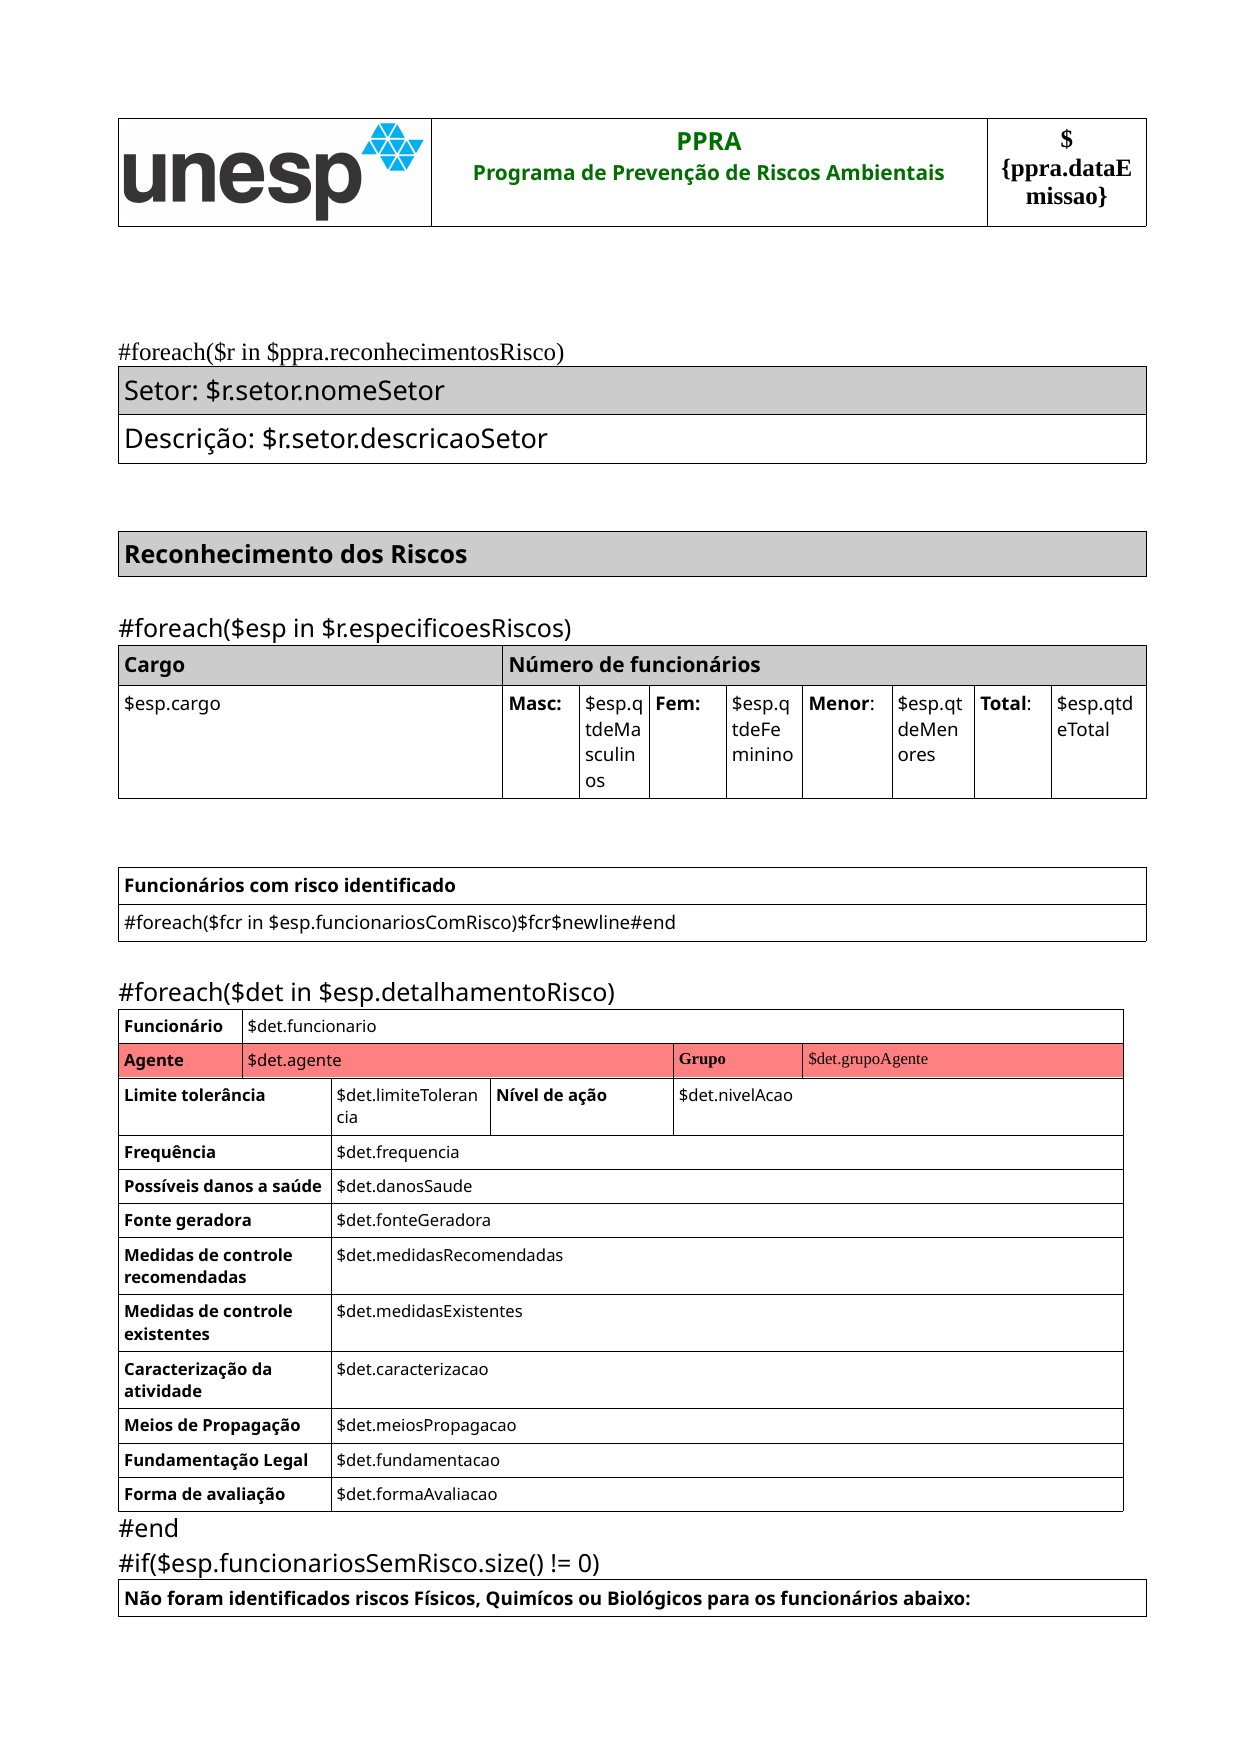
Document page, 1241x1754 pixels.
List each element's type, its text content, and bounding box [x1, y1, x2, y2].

table_cell Possíveis danos a saúde [119, 1170, 331, 1203]
table_cell $det.frequencia [332, 1136, 1123, 1169]
table_cell #foreach($fcr in $esp.funcionariosComRisco)$fcr$newline#end [119, 905, 1146, 941]
table_cell Fem: [650, 686, 726, 798]
table_cell Fonte geradora [119, 1204, 331, 1237]
table_cell $det.danosSaude [332, 1170, 1123, 1203]
table_cell $det.limiteTolerancia [332, 1079, 490, 1134]
table_cell $det.fundamentacao [332, 1444, 1123, 1477]
table_header Funcionário [119, 1010, 242, 1043]
text #end [118, 1512, 1122, 1545]
table_cell $esp.qtdeMasculinos [580, 686, 649, 798]
table_cell $det.fonteGeradora [332, 1204, 1123, 1237]
table_cell $det.medidasExistentes [332, 1295, 1123, 1351]
table_cell Medidas de controle recomendadas [119, 1238, 331, 1294]
table_cell $det.formaAvaliacao [332, 1478, 1123, 1511]
table_header Reconhecimento dos Riscos [119, 532, 1146, 576]
table_cell Limite tolerância [119, 1079, 331, 1134]
table_cell Agente [119, 1044, 242, 1077]
table_cell $det.grupoAgente [803, 1044, 1123, 1077]
table_cell $esp.qtdeTotal [1052, 686, 1146, 798]
table_header $det.funcionario [243, 1010, 1123, 1043]
table_cell $det.caracterizacao [332, 1352, 1123, 1408]
text #foreach($r in $ppra.reconhecimentosRisco) [118, 337, 1122, 366]
table_cell $det.medidasRecomendadas [332, 1238, 1123, 1294]
table_cell Forma de avaliação [119, 1478, 331, 1511]
table_cell Grupo [674, 1044, 802, 1077]
table_header Setor: $r.setor.nomeSetor [119, 367, 1146, 414]
table_header Não foram identificados riscos Físicos, Quimícos ou Biológicos para os funcionários abaixo: [119, 1580, 1146, 1616]
table_cell $esp.cargo [119, 686, 502, 798]
table_header [119, 119, 431, 226]
table_header Funcionários com risco identificado [119, 868, 1146, 904]
table_cell $esp.qtdeFeminino [727, 686, 802, 798]
table_cell $esp.qtdeMenores [893, 686, 974, 798]
table_header Número de funcionários [503, 646, 1146, 685]
table_cell Frequência [119, 1136, 331, 1169]
table_cell $det.meiosPropagacao [332, 1409, 1123, 1442]
table_cell Total: [975, 686, 1051, 798]
table_cell $det.agente [243, 1044, 673, 1077]
picture [123, 123, 424, 221]
text #foreach($det in $esp.detalhamentoRisco) [118, 975, 1122, 1009]
text #foreach($esp in $r.especificoesRiscos) [118, 611, 1122, 645]
text #if($esp.funcionariosSemRisco.size() != 0) [118, 1545, 1122, 1579]
table_cell Fundamentação Legal [119, 1444, 331, 1477]
table_cell Menor: [803, 686, 892, 798]
table_cell $det.nivelAcao [674, 1079, 1123, 1134]
table_cell Masc: [503, 686, 579, 798]
table_header ${ppra.dataEmissao} [988, 119, 1146, 226]
table_cell Meios de Propagação [119, 1409, 331, 1442]
table_cell Descrição: $r.setor.descricaoSetor [119, 415, 1146, 463]
table_header PPRA Programa de Prevenção de Riscos Ambientais [432, 119, 987, 226]
table_cell Medidas de controle existentes [119, 1295, 331, 1351]
table_cell Caracterização da atividade [119, 1352, 331, 1408]
table_cell Nível de ação [491, 1079, 673, 1134]
table_header Cargo [119, 646, 502, 685]
